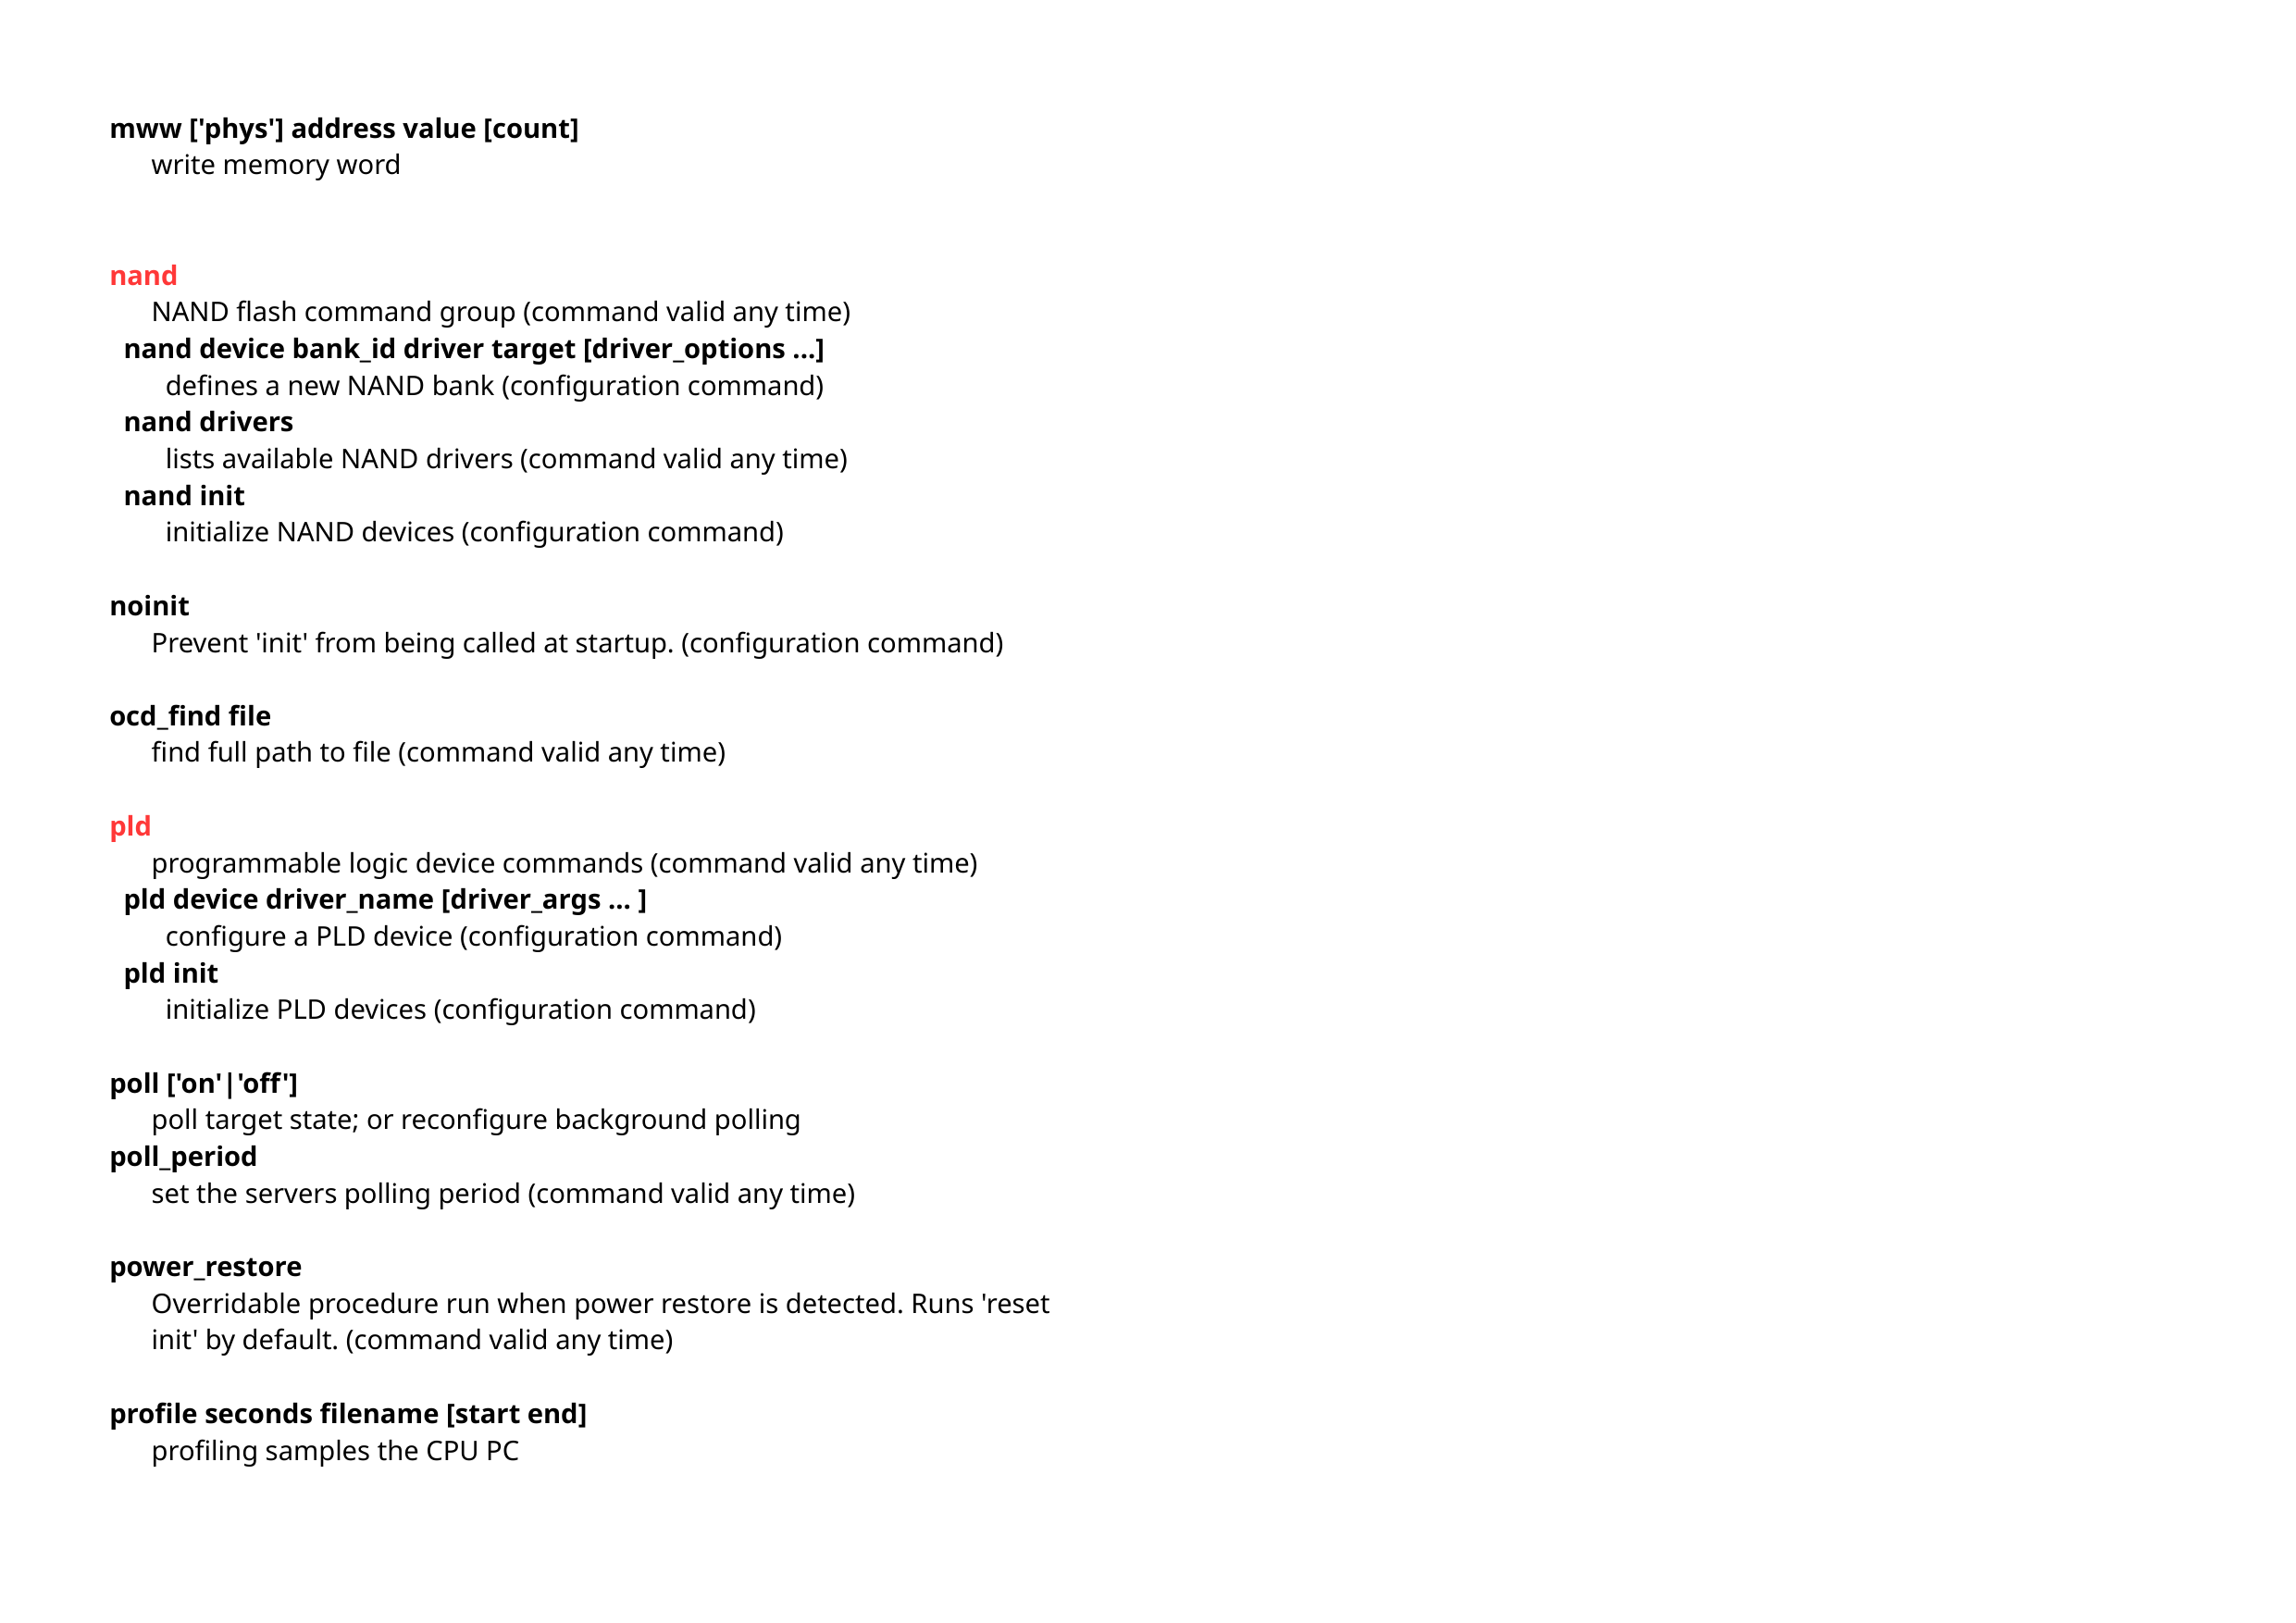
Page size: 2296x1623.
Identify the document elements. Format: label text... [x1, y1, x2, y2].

text initialize PLD devices (configuration command) [109, 991, 2186, 1027]
text defines a new NAND bank (configuration command) [109, 366, 2186, 403]
text mww ['phys'] address value [count] [109, 109, 2186, 146]
text write memory word [109, 146, 2186, 182]
text profiling samples the CPU PC [109, 1431, 2186, 1468]
text set the servers polling period (command valid any time) [109, 1174, 2186, 1211]
text noinit [109, 587, 2186, 624]
text nand drivers [109, 403, 2186, 440]
text Overridable procedure run when power restore is detected. Runs 'reset [109, 1284, 2186, 1321]
text nand device bank_id driver target [driver_options ...] [109, 329, 2186, 366]
text configure a PLD device (configuration command) [109, 917, 2186, 954]
text profile seconds filename [start end] [109, 1394, 2186, 1431]
text lists available NAND drivers (command valid any time) [109, 440, 2186, 477]
text Prevent 'init' from being called at startup. (configuration command) [109, 624, 2186, 660]
text nand [109, 256, 2186, 293]
text poll target state; or reconfigure background polling [109, 1101, 2186, 1137]
text pld init [109, 954, 2186, 991]
text power_restore [109, 1247, 2186, 1284]
text init' by default. (command valid any time) [109, 1321, 2186, 1357]
text NAND flash command group (command valid any time) [109, 293, 2186, 329]
text find full path to file (command valid any time) [109, 734, 2186, 770]
text programmable logic device commands (command valid any time) [109, 844, 2186, 881]
text initialize NAND devices (configuration command) [109, 514, 2186, 550]
text pld [109, 807, 2186, 844]
text poll_period [109, 1137, 2186, 1174]
text pld device driver_name [driver_args ... ] [109, 881, 2186, 917]
text poll ['on'|'off'] [109, 1064, 2186, 1101]
text nand init [109, 477, 2186, 514]
text ocd_find file [109, 697, 2186, 734]
